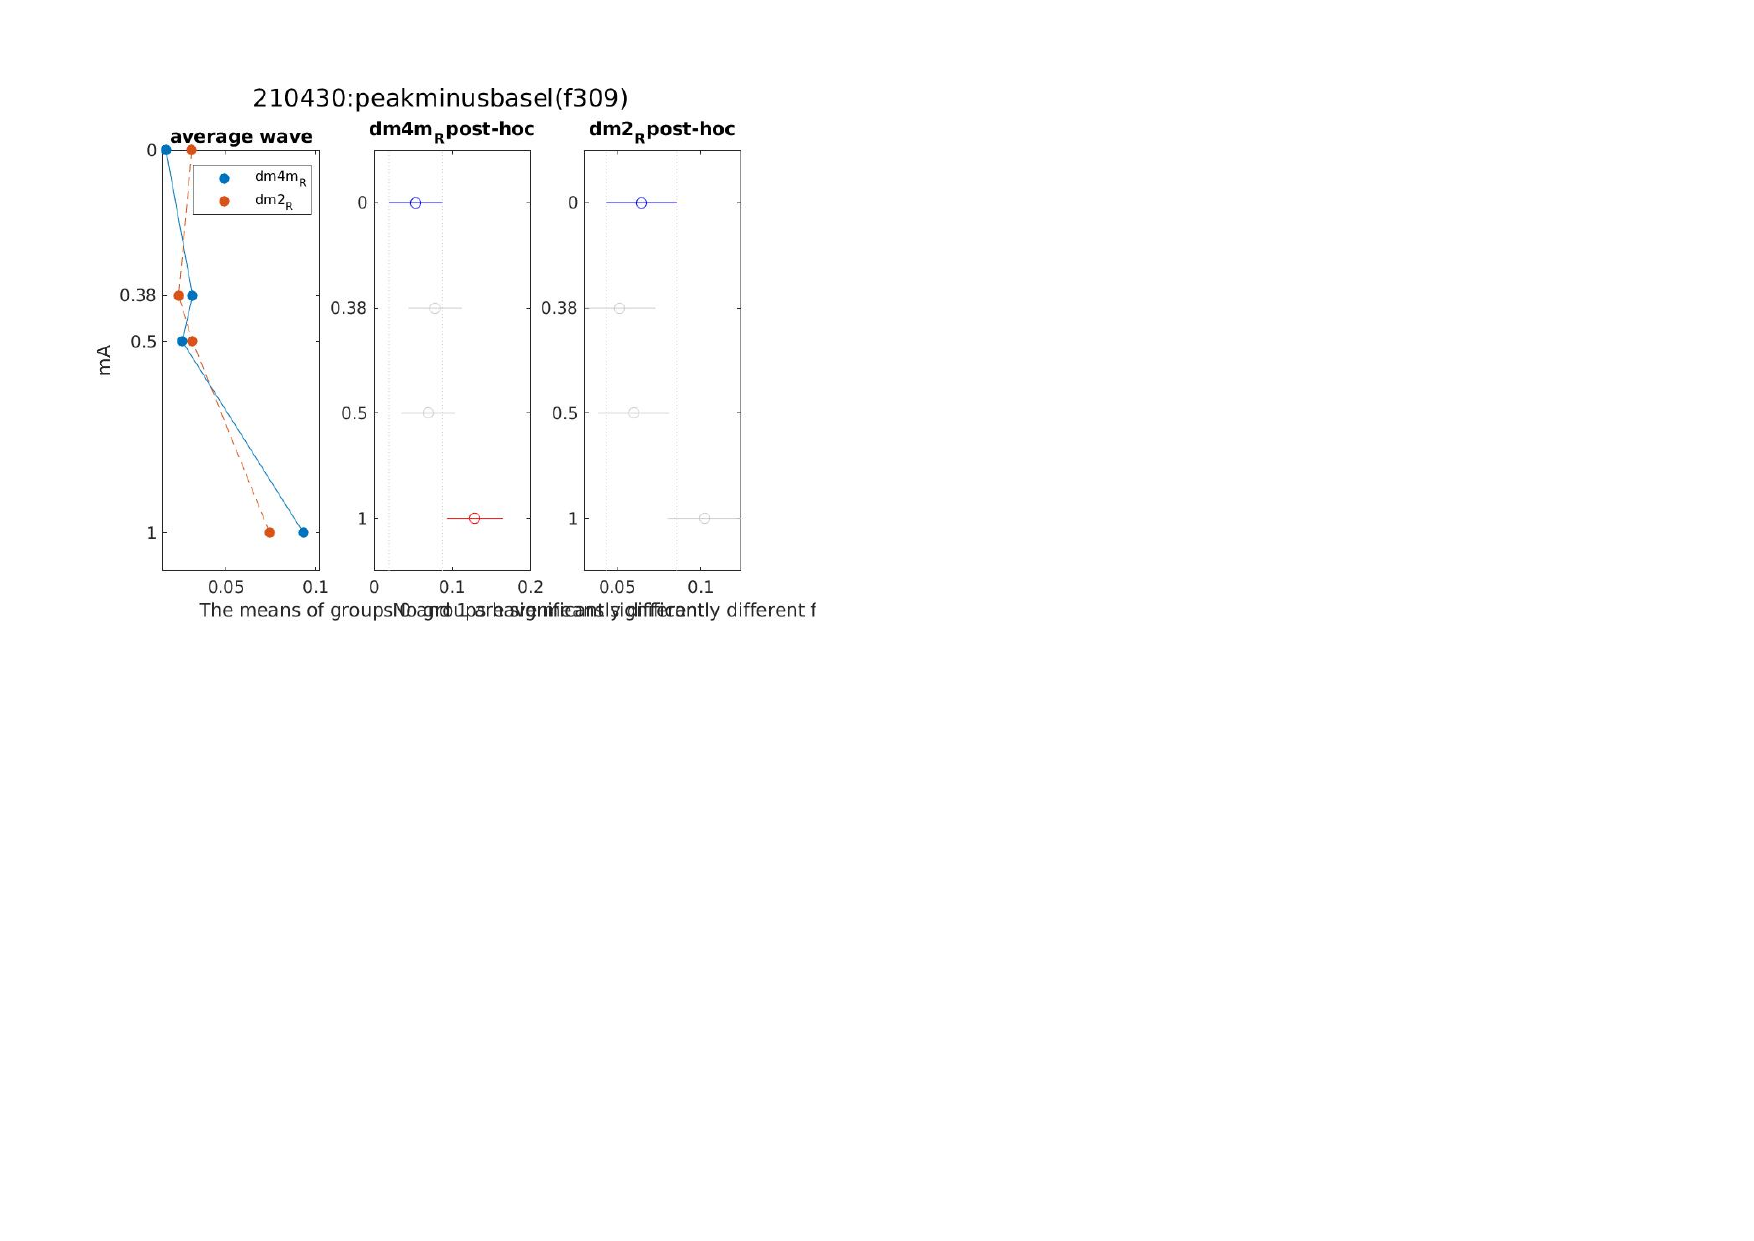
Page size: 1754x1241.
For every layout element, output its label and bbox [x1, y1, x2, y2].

picture [65, 75, 816, 627]
